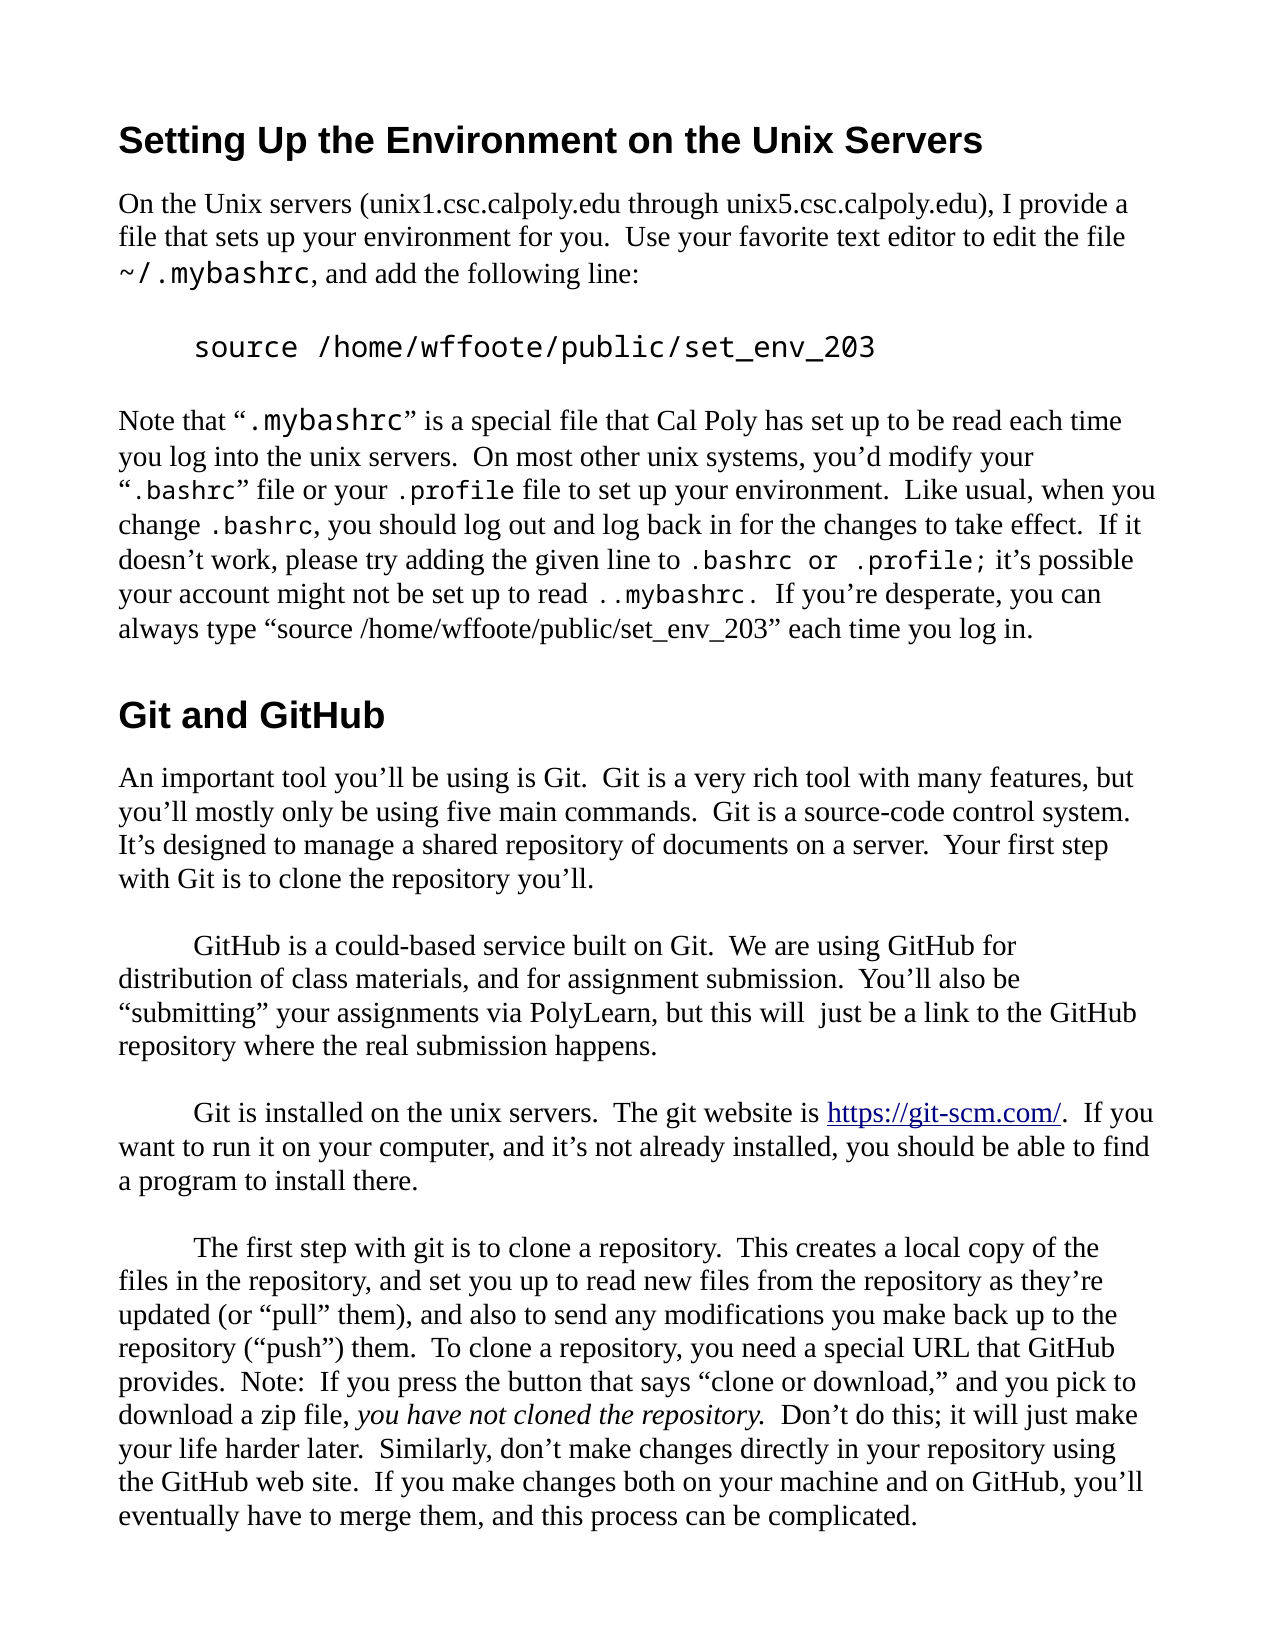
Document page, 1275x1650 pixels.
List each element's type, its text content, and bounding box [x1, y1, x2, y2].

subtitle Setting Up the Environment on the Unix Servers [118, 118, 1157, 162]
text On the Unix servers (unix1.csc.calpoly.edu through unix5.csc.calpoly.edu), I provide a file that sets up your environment for you. Use your favorite text editor to edit the file ~/.mybashrc, and add the following line: [118, 186, 1157, 292]
text Git is installed on the unix servers. The git website is https://git-scm.com/. If you want to run it on your computer, and it’s not already installed, you should be able to find a program to install there. [118, 1096, 1157, 1196]
text The first step with git is to clone a repository. This creates a local copy of the files in the repository, and set you up to read new files from the repository as they’re updated (or “pull” them), and also to send any modifications you make back up to the repository (“push”) them. To clone a repository, you need a special URL that GitHub provides. Note: If you press the button that says “clone or download,” and you pick to download a zip file, you have not cloned the repository. Don’t do this; it will just make your life harder later. Similarly, don’t make changes directly in your repository using the GitHub web site. If you make changes both on your machine and on GitHub, you’ll eventually have to merge them, and this process can be complicated. [118, 1230, 1157, 1532]
text source /home/wffoote/public/set_env_203 [118, 326, 1157, 366]
subtitle Git and GitHub [118, 693, 1157, 736]
text Note that “.mybashrc” is a special file that Cal Poly has set up to be read each time you log into the unix servers. On most other unix systems, you’d modify your “.bashrc” file or your .profile file to set up your environment. Like usual, when you change .bashrc, you should log out and log back in for the changes to take effect. If it doesn’t work, please try adding the given line to .bashrc or .profile; it’s possible your account might not be set up to read ..mybashrc. If you’re desperate, you can always type “source /home/wffoote/public/set_env_203” each time you log in. [118, 399, 1157, 644]
text GitHub is a could-based service built on Git. We are using GitHub for distribution of class materials, and for assignment submission. You’ll also be “submitting” your assignments via PolyLearn, but this will just be a link to the GitHub repository where the real submission happens. [118, 928, 1157, 1062]
text An important tool you’ll be using is Git. Git is a very rich tool with many features, but you’ll mostly only be using five main commands. Git is a source-code control system. It’s designed to manage a shared repository of documents on a server. Your first step with Git is to clone the repository you’ll. [118, 760, 1157, 894]
